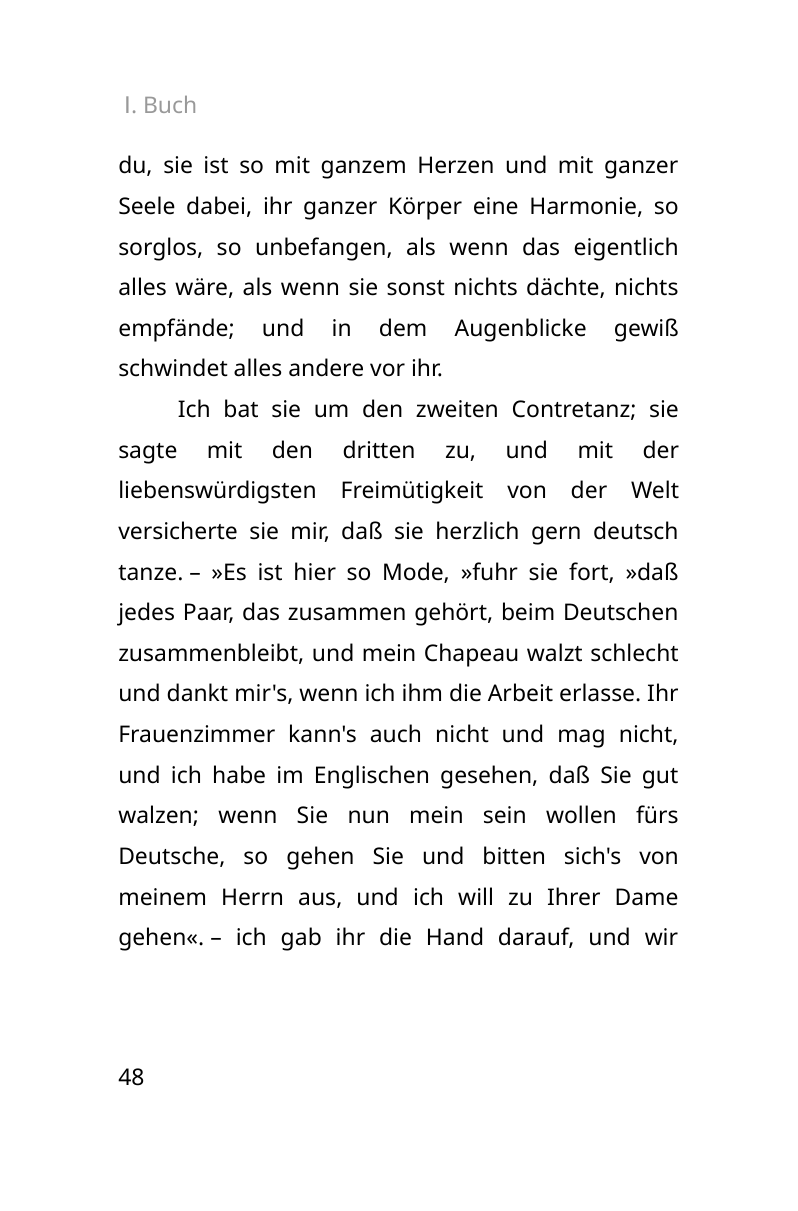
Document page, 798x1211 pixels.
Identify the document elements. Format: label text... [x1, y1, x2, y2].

text du, sie ist so mit ganzem Herzen und mit ganzer Seele dabei, ihr ganzer Körper eine Harmonie, so sorglos, so unbefangen, als wenn das eigentlich alles wäre, als wenn sie sonst nichts dächte, nichts empfände; und in dem Augenblicke gewiß schwindet alles andere vor ihr. [118, 149, 679, 384]
text Ich bat sie um den zweiten Contretanz; sie sagte mit den dritten zu, und mit der liebenswürdigsten Freimütigkeit von der Welt versicherte sie mir, daß sie herzlich gern deutsch tanze. – »Es ist hier so Mode, »fuhr sie fort, »daß jedes Paar, das zusammen gehört, beim Deutschen zusammenbleibt, und mein Chapeau walzt schlecht und dankt mir's, wenn ich ihm die Arbeit erlasse. Ihr Frauenzimmer kann's auch nicht und mag nicht, und ich habe im Englischen gesehen, daß Sie gut walzen; wenn Sie nun mein sein wollen fürs Deutsche, so gehen Sie und bitten sich's von meinem Herrn aus, und ich will zu Ihrer Dame gehen«. – ich gab ihr die Hand darauf, und wir [118, 393, 679, 952]
